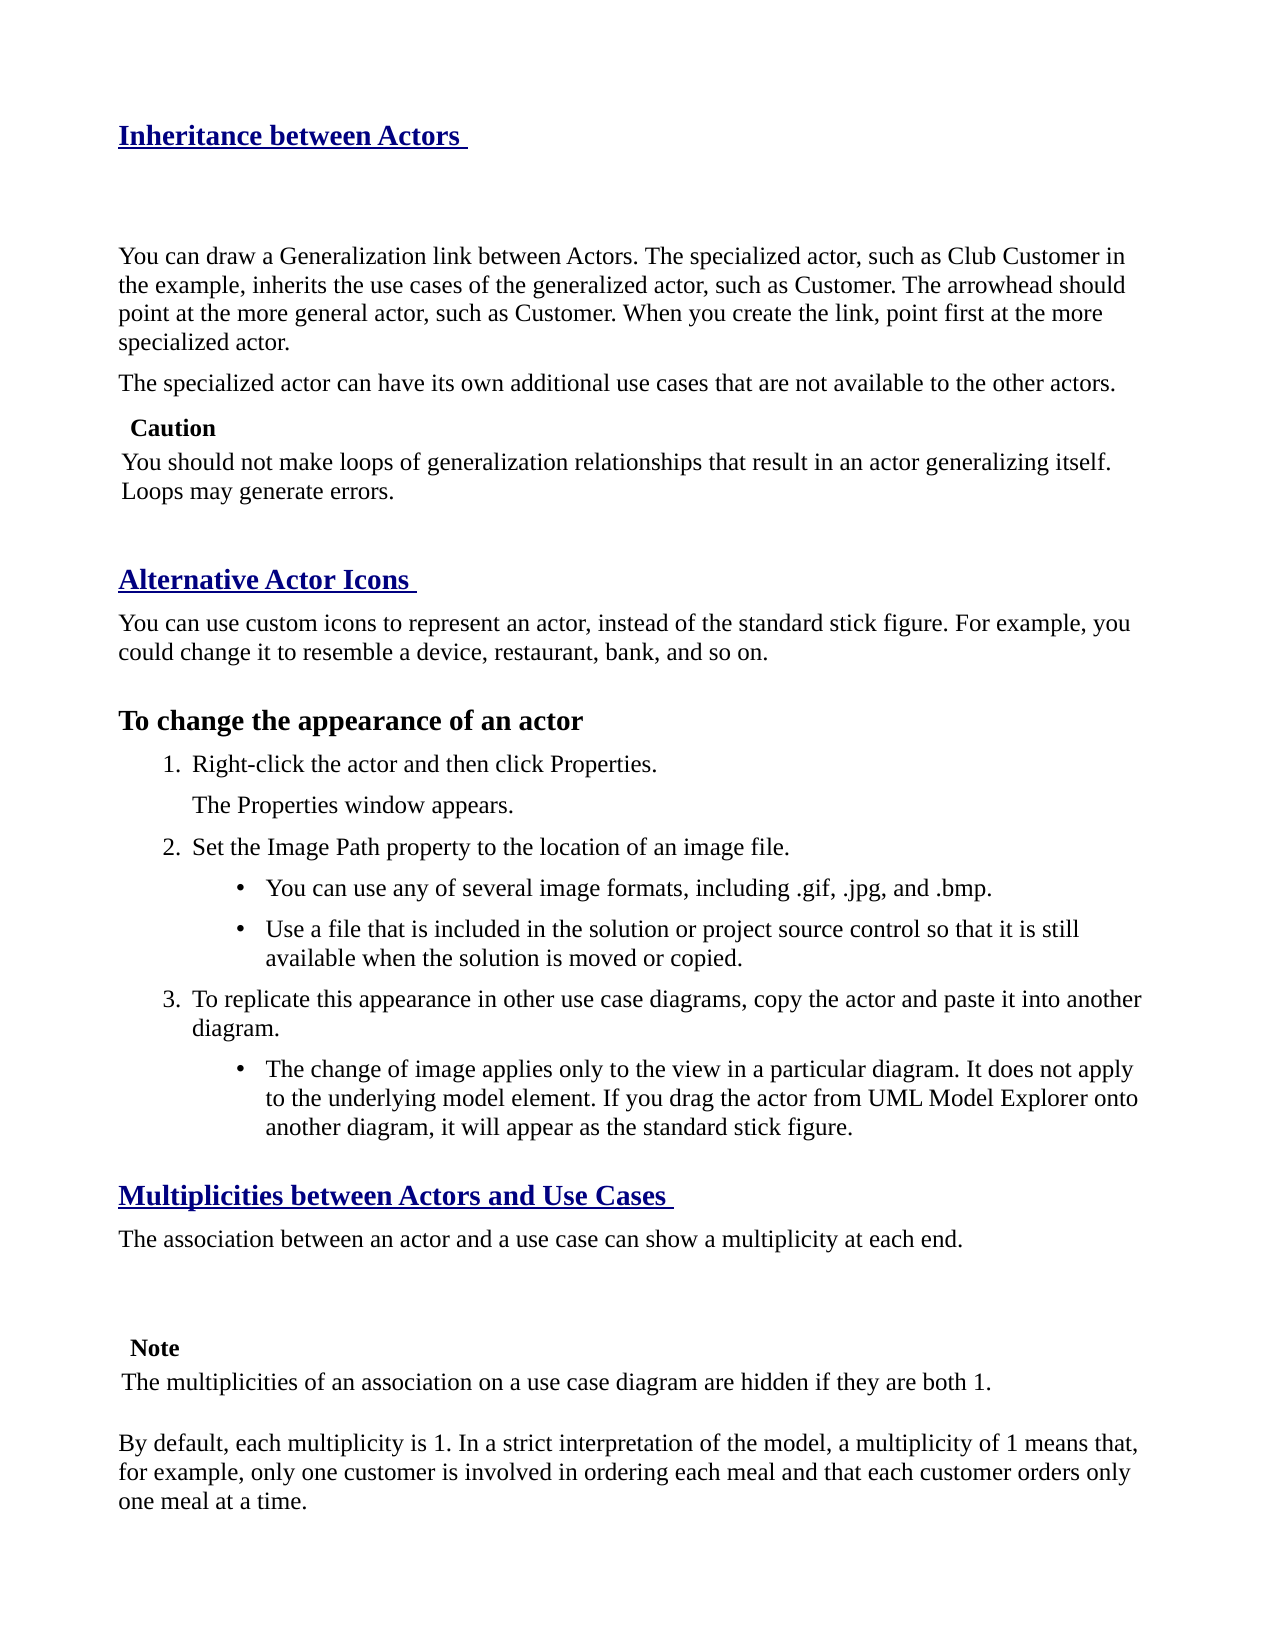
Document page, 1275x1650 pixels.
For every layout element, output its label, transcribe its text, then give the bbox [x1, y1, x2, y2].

text You can use custom icons to represent an actor, instead of the standard stick figure. For example, you could change it to resemble a device, restaurant, bank, and so on. [118, 608, 1157, 666]
subtitle Multiplicities between Actors and Use Cases [118, 1178, 1157, 1212]
subtitle Inheritance between Actors [118, 118, 1157, 152]
text You can draw a Generalization link between Actors. The specialized actor, such as Club Customer in the example, inherits the use cases of the generalized actor, such as Customer. The arrowhead should point at the more general actor, such as Customer. When you create the link, point first at the more specialized actor. [118, 241, 1157, 356]
list The Properties window appears. [162, 791, 1157, 819]
table_cell The multiplicities of an association on a use case diagram are hidden if they are both 1. [118, 1364, 1003, 1428]
list Use a file that is included in the solution or project source control so that it is still available when the solution is moved or copied. [236, 914, 1157, 972]
text The association between an actor and a use case can show a multiplicity at each end. [118, 1224, 1157, 1253]
text By default, each multiplicity is 1. In a strict interpretation of the model, a multiplicity of 1 means that, for example, only one customer is involved in ordering each meal and that each customer orders only one meal at a time. [118, 1428, 1157, 1514]
subtitle To change the appearance of an actor [118, 703, 1157, 737]
table_header Caution [118, 410, 1157, 444]
list You can use any of several image formats, including .gif, .jpg, and .bmp. [236, 873, 1157, 902]
list The change of image applies only to the view in a particular diagram. It does not apply to the underlying model element. If you drag the actor from UML Model Explorer onto another diagram, it will appear as the standard stick figure. [236, 1054, 1157, 1141]
list Set the Image Path property to the location of an image file. [162, 832, 1157, 861]
table_cell You should not make loops of generalization relationships that result in an actor generalizing itself. Loops may generate errors. [118, 444, 1157, 537]
subtitle Alternative Actor Icons [118, 562, 1157, 596]
list To replicate this appearance in other use case diagrams, copy the actor and paste it into another diagram. [162, 984, 1157, 1042]
list Right-click the actor and then click Properties. [162, 749, 1157, 778]
table_header Note [118, 1330, 1003, 1364]
text The specialized actor can have its own additional use cases that are not available to the other actors. [118, 368, 1157, 397]
